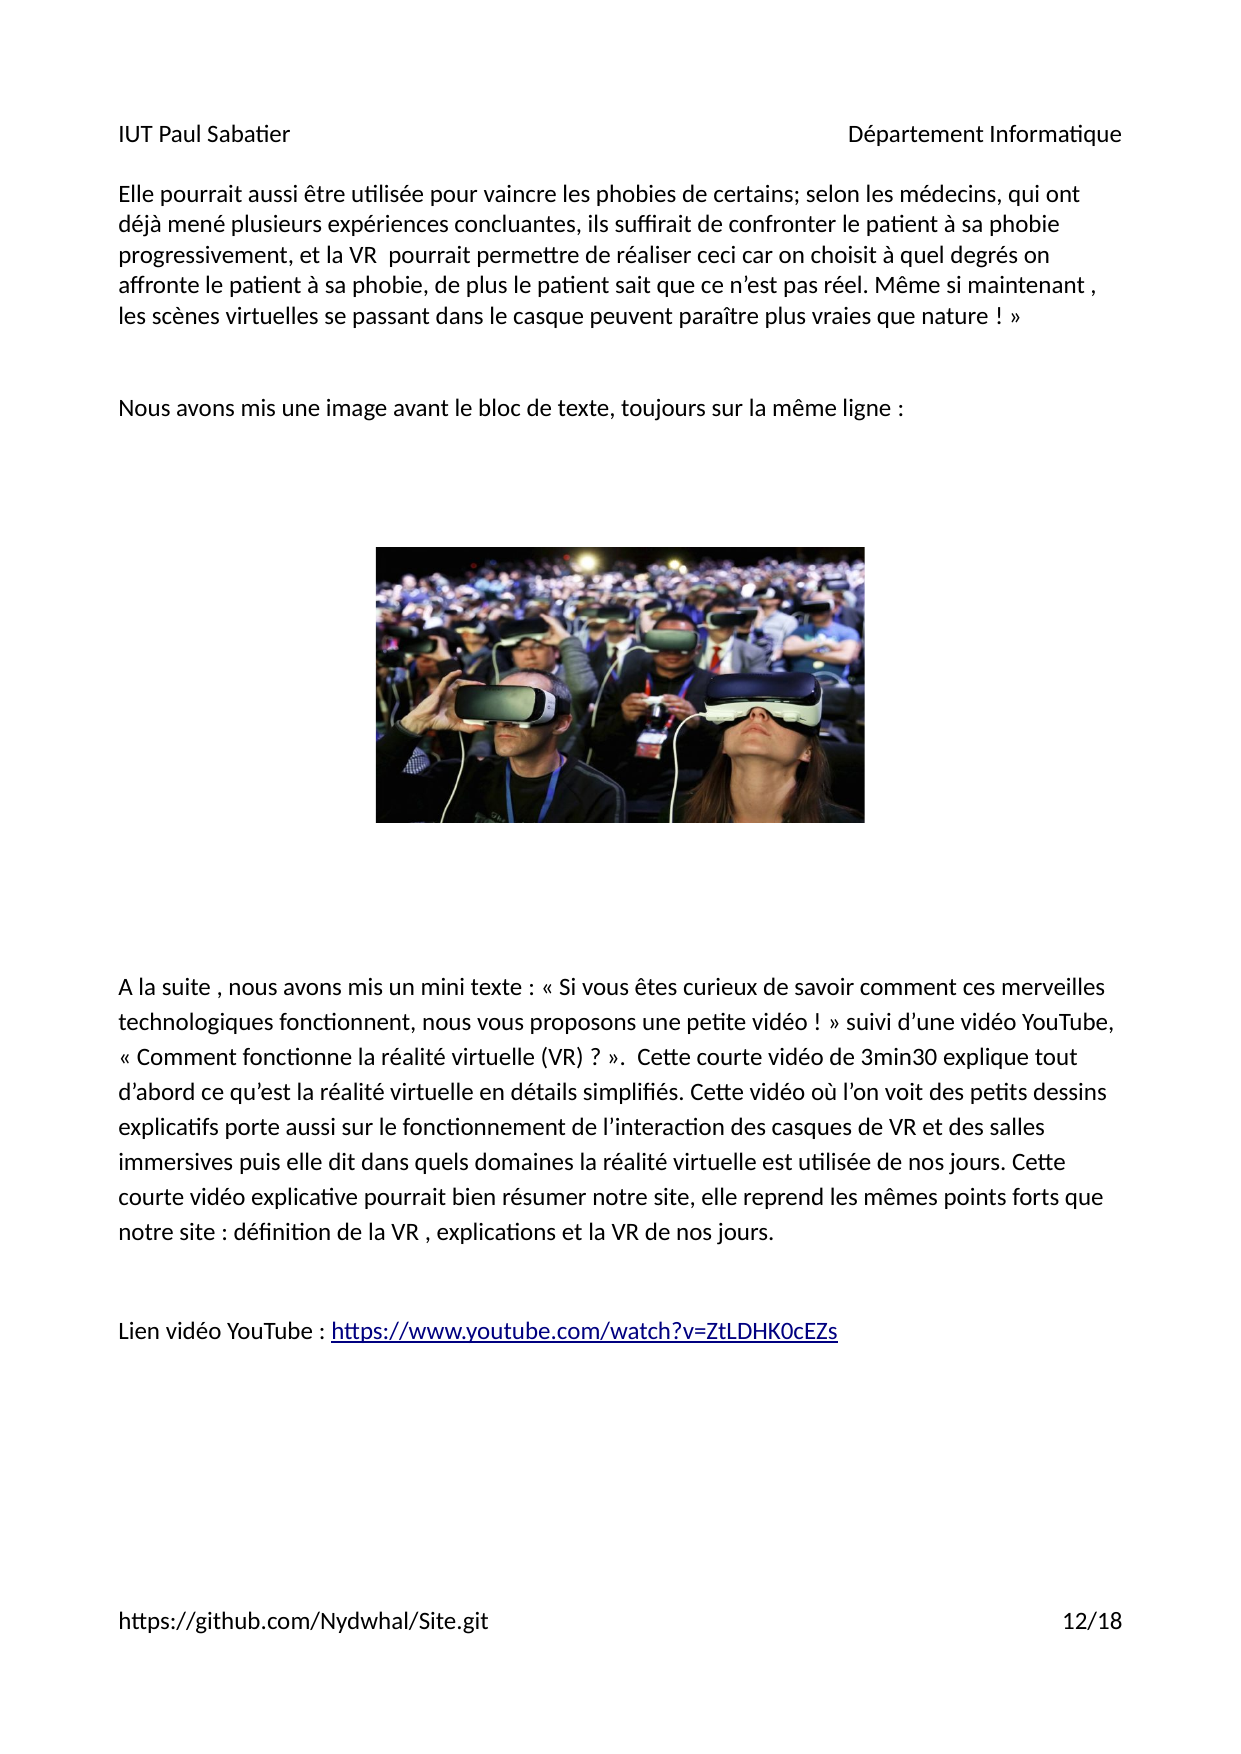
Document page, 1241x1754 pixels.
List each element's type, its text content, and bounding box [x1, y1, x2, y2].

picture [375, 547, 865, 823]
text Lien vidéo YouTube : https://www.youtube.com/watch?v=ZtLDHK0cEZs [118, 1315, 1122, 1346]
text Nous avons mis une image avant le bloc de texte, toujours sur la même ligne : [118, 392, 1122, 422]
text A la suite , nous avons mis un mini texte : « Si vous êtes curieux de savoir comment ces merveilles technologiques fonctionnent, nous vous proposons une petite vidéo ! » suivi d’une vidéo YouTube, « Comment fonctionne la réalité virtuelle (VR) ? ». Cette courte vidéo de 3min30 explique tout d’abord ce qu’est la réalité virtuelle en détails simplifiés. Cette vidéo où l’on voit des petits dessins explicatifs porte aussi sur le fonctionnement de l’interaction des casques de VR et des salles immersives puis elle dit dans quels domaines la réalité virtuelle est utilisée de nos jours. Cette courte vidéo explicative pourrait bien résumer notre site, elle reprend les mêmes points forts que notre site : définition de la VR , explications et la VR de nos jours. [118, 971, 1122, 1246]
text Elle pourrait aussi être utilisée pour vaincre les phobies de certains; selon les médecins, qui ont déjà mené plusieurs expériences concluantes, ils suffirait de confronter le patient à sa phobie progressivement, et la VR pourrait permettre de réaliser ceci car on choisit à quel degrés on affronte le patient à sa phobie, de plus le patient sait que ce n’est pas réel. Même si maintenant , les scènes virtuelles se passant dans le casque peuvent paraître plus vraies que nature ! » [118, 178, 1122, 331]
